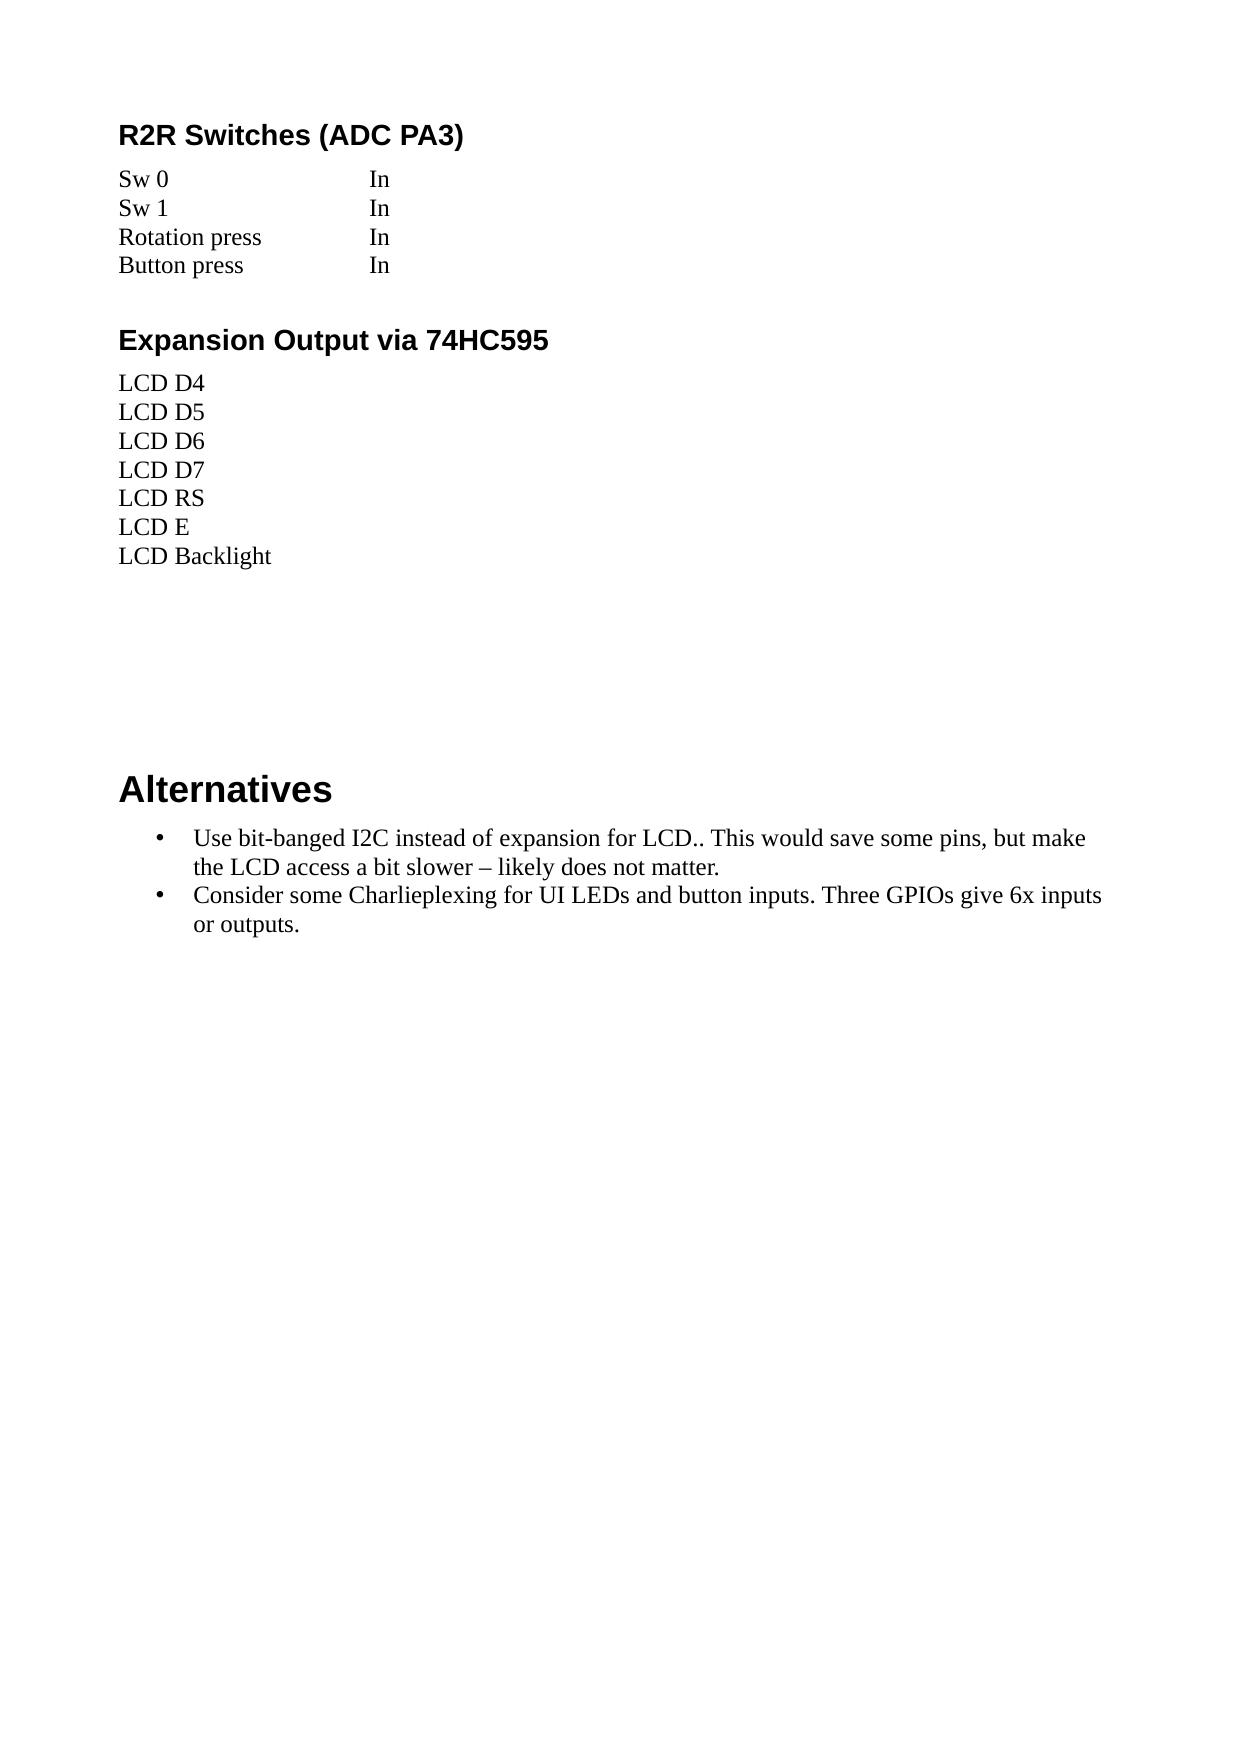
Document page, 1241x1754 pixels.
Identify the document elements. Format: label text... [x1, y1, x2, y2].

table_cell [620, 426, 871, 455]
table_cell In [369, 222, 566, 250]
table_cell [620, 570, 871, 598]
list Consider some Charlieplexing for UI LEDs and button inputs. Three GPIOs give 6x inputs or outputs. [156, 880, 1122, 938]
table_cell [762, 250, 1122, 279]
table_cell LCD D7 [118, 455, 369, 483]
table_cell [369, 570, 620, 598]
table_cell [871, 541, 1122, 570]
table_cell [620, 512, 871, 541]
subtitle Alternatives [118, 767, 1122, 810]
table_cell [871, 397, 1122, 426]
table_cell Sw 1 [118, 193, 369, 222]
table_cell [118, 599, 369, 627]
table_header In [369, 164, 566, 193]
table_cell In [369, 250, 566, 279]
table_header LCD D4 [118, 369, 369, 397]
table_cell [118, 570, 369, 598]
table_header [871, 369, 1122, 397]
table_cell [369, 397, 620, 426]
table_cell LCD RS [118, 484, 369, 512]
table_cell [871, 484, 1122, 512]
table_cell [762, 222, 1122, 250]
table_cell [871, 599, 1122, 627]
table_cell LCD E [118, 512, 369, 541]
table_header [369, 369, 620, 397]
table_cell [620, 484, 871, 512]
table_cell [369, 512, 620, 541]
table_cell Rotation press [118, 222, 369, 250]
table_cell LCD D5 [118, 397, 369, 426]
table_cell [566, 250, 762, 279]
table_cell [871, 426, 1122, 455]
table_cell [369, 455, 620, 483]
table_cell [871, 455, 1122, 483]
table_cell [871, 512, 1122, 541]
table_cell [369, 426, 620, 455]
table_header [566, 164, 762, 193]
table_cell [620, 397, 871, 426]
subtitle R2R Switches (ADC PA3) [118, 118, 1122, 152]
table_header [762, 164, 1122, 193]
table_header [620, 369, 871, 397]
table_cell [620, 599, 871, 627]
table_cell [369, 541, 620, 570]
table_cell [369, 484, 620, 512]
table_cell [369, 599, 620, 627]
subtitle Expansion Output via 74HC595 [118, 322, 1122, 356]
table_cell LCD Backlight [118, 541, 369, 570]
table_cell [566, 222, 762, 250]
table_cell [762, 193, 1122, 222]
table_cell Button press [118, 250, 369, 279]
table_cell [620, 455, 871, 483]
list Use bit-banged I2C instead of expansion for LCD.. This would save some pins, but make the LCD access a bit slower – likely does not matter. [156, 823, 1122, 880]
table_cell LCD D6 [118, 426, 369, 455]
table_cell [871, 570, 1122, 598]
table_cell [620, 541, 871, 570]
table_header Sw 0 [118, 164, 369, 193]
table_cell In [369, 193, 566, 222]
table_cell [566, 193, 762, 222]
